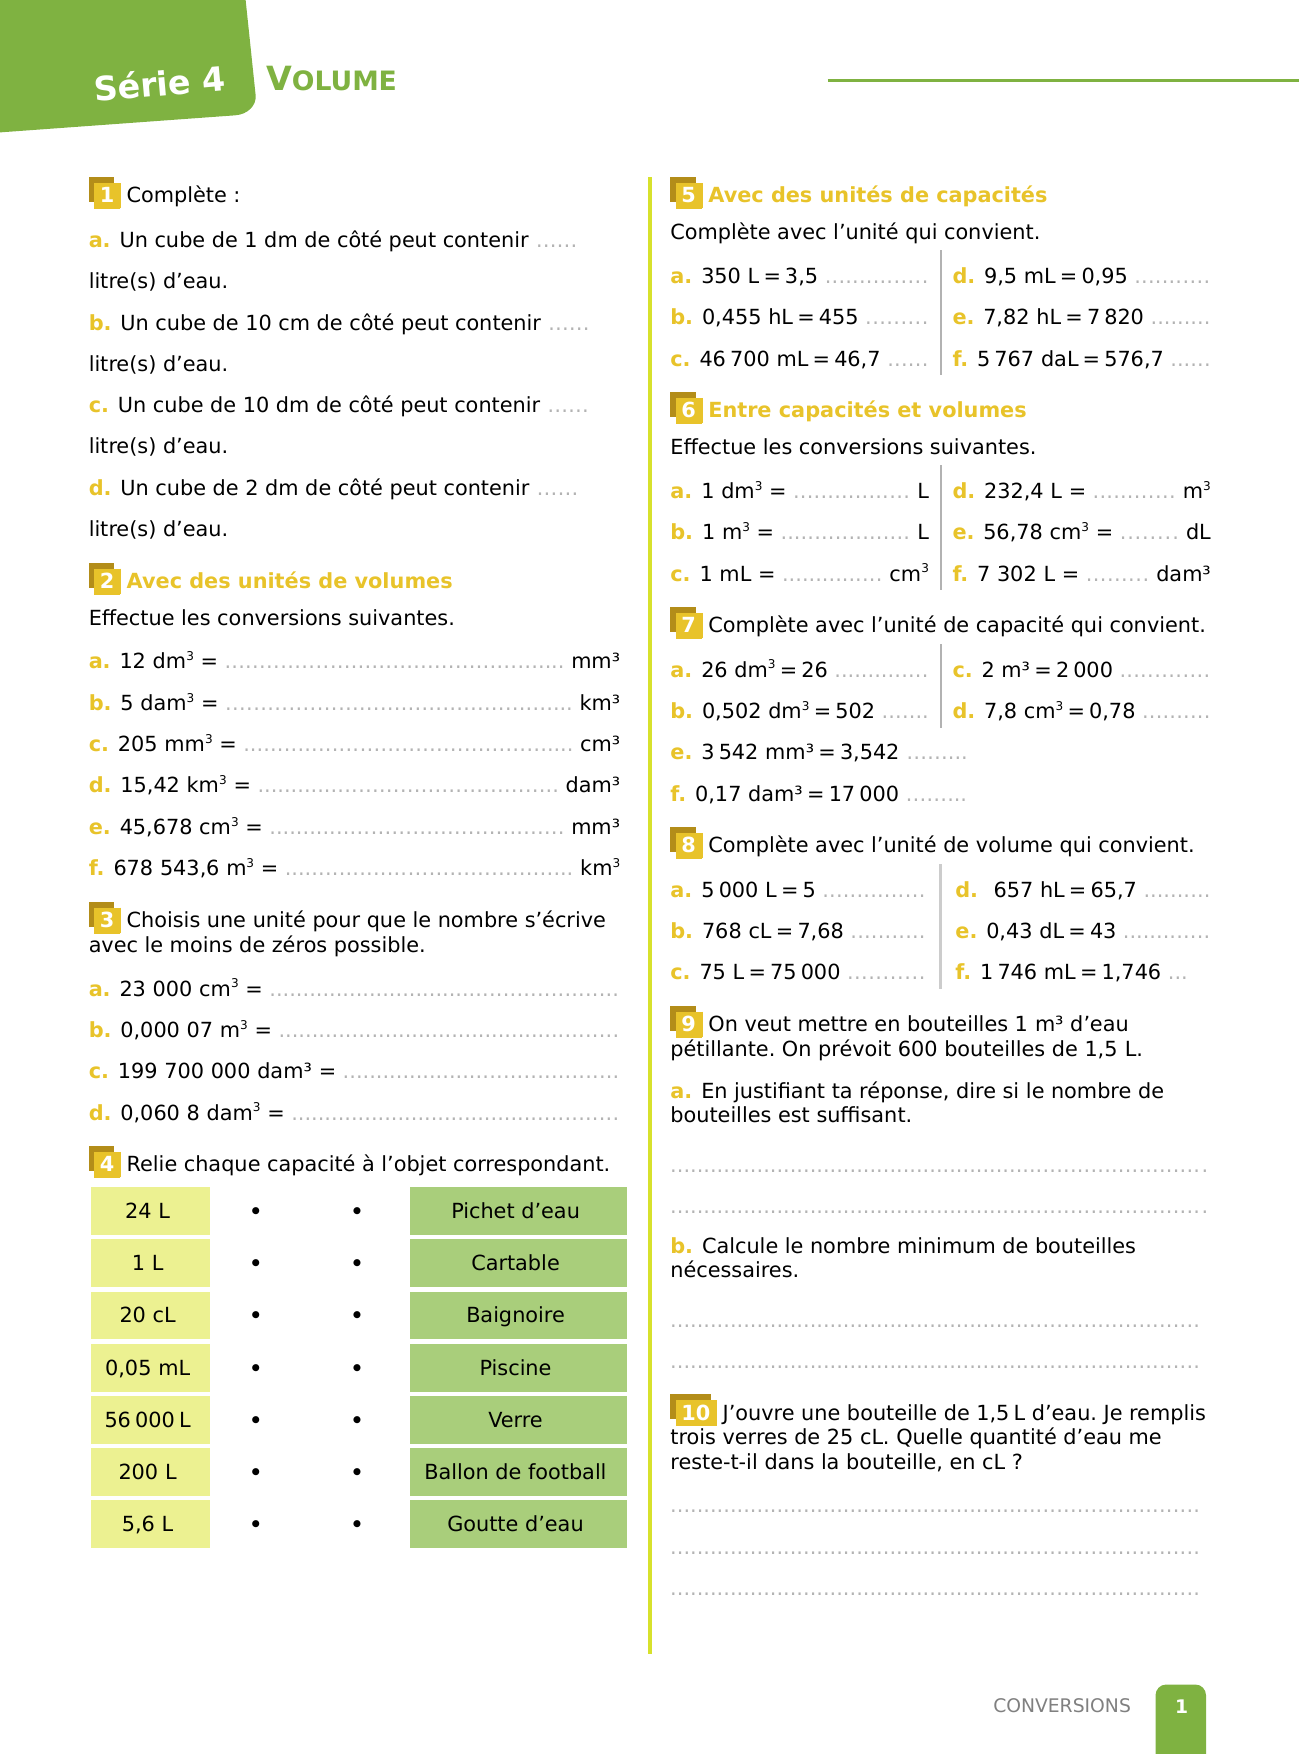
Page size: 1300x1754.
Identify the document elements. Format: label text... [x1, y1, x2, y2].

table_cell Cartable [410, 1239, 627, 1287]
list 5 000 L = 5 [670, 864, 926, 905]
list 3 542 mm³ = 3,542 ……... [670, 727, 1211, 768]
subtitle On veut mettre en bouteilles 1 m³ d’eau pétillante. On prévoit 600 bouteilles de 1,5 L. [670, 1006, 1211, 1061]
table_cell Ballon de football [410, 1448, 627, 1496]
list 657 hL = 65,7 [955, 864, 1211, 905]
list 0,43 dL = 43 [955, 905, 1211, 947]
list 0,060 8 dam3 = [88, 1087, 629, 1128]
list 46 700 mL = 46,7 [670, 333, 929, 374]
list Calcule le nombre minimum de bouteilles nécessaires. [670, 1234, 1211, 1282]
list Un cube de 10 dm de côté peut contenir …… litre(s) d’eau. [88, 379, 629, 462]
list 678 543,6 m3 = …………………... km3 [88, 843, 629, 884]
table_cell 0,05 mL [91, 1344, 210, 1392]
list 2 m³ = 2 000 [952, 644, 1211, 685]
table_header   [214, 1187, 405, 1235]
table_cell 200 L [91, 1448, 210, 1496]
subtitle Complète avec l’unité de capacité qui convient. [696, 607, 1211, 638]
table_cell 5,6 L [91, 1500, 210, 1548]
table_cell Baignoire [410, 1292, 627, 1339]
subtitle J’ouvre une bouteille de 1,5 L d’eau. Je remplis trois verres de 25 cL. Quelle quantité d’eau me reste-t-il dans la bouteille, en cL ? [670, 1394, 1211, 1474]
table_cell   [214, 1292, 405, 1339]
list En justifiant ta réponse, dire si le nombre de bouteilles est suffisant. [670, 1079, 1211, 1127]
list 0,502 dm3 = 502 ... [670, 685, 929, 727]
table_cell   [214, 1344, 405, 1392]
subtitle Avec des unités de capacités [696, 177, 1211, 208]
table_cell   [214, 1396, 405, 1444]
list 350 L = 3,5 [670, 250, 929, 292]
list 56,78 cm3 = dL [952, 507, 1211, 548]
subtitle Entre capacités et volumes [696, 392, 1211, 423]
table_cell   [214, 1239, 405, 1287]
table_cell Piscine [410, 1344, 627, 1392]
list 205 mm3 = ……………………….... cm³ [88, 718, 629, 760]
list Un cube de 1 dm de côté peut contenir …… litre(s) d’eau. [88, 214, 629, 297]
list 768 cL = 7,68 [670, 905, 926, 947]
list 1 dm3 = L [670, 465, 929, 507]
subtitle Relie chaque capacité à l’objet correspondant. [114, 1146, 629, 1177]
list 26 dm3 = 26 [670, 644, 929, 685]
list 75 L = 75 000 [670, 947, 926, 988]
subtitle Avec des unités de volumes [114, 563, 629, 594]
table_header Pichet d’eau [410, 1187, 627, 1235]
list Un cube de 2 dm de côté peut contenir …… litre(s) d’eau. [88, 462, 629, 545]
list 232,4 L = m3 [952, 465, 1211, 507]
list 23 000 cm3 = [88, 963, 629, 1004]
table_cell 1 L [91, 1239, 210, 1287]
subtitle Choisis une unité pour que le nombre s’écrive avec le moins de zéros possible. [88, 902, 629, 957]
table_cell   [214, 1500, 405, 1548]
list 0,17 dam³ = 17 000 ……... [670, 768, 1211, 809]
list 7,82 hL = 7 820 [952, 292, 1211, 333]
list 199 700 000 dam³ = [88, 1046, 629, 1087]
list 0,000 07 m3 = [88, 1004, 629, 1046]
list 7,8 cm3 = 0,78 [952, 685, 1211, 727]
list Un cube de 10 cm de côté peut contenir …… litre(s) d’eau. [88, 297, 629, 379]
table_cell Goutte d’eau [410, 1500, 627, 1548]
list 1 746 mL = 1,746 ... [955, 947, 1211, 988]
list 45,678 cm3 = ………………….…… mm³ [88, 801, 629, 843]
list 7 302 L = dam³ [952, 548, 1211, 589]
list 5 767 daL = 576,7 [952, 333, 1211, 374]
list 5 dam3 = ……………………….…... km³ [88, 677, 629, 718]
list 0,455 hL = 455 [670, 292, 929, 333]
subtitle Complète : [114, 177, 629, 208]
table_header 24 L [91, 1187, 210, 1235]
list 12 dm3 = ………………………….... mm³ [88, 636, 629, 677]
list 1 mL = cm3 [670, 548, 929, 589]
list 9,5 mL = 0,95 [952, 250, 1211, 292]
list 1 m3 = L [670, 507, 929, 548]
subtitle Effectue les conversions suivantes. [670, 435, 1205, 459]
subtitle Complète avec l’unité de volume qui convient. [696, 827, 1211, 858]
table_cell Verre [410, 1396, 627, 1444]
list 15,42 km3 = ……………………….. dam³ [88, 760, 629, 801]
subtitle Effectue les conversions suivantes. [88, 606, 623, 630]
table_cell 56 000 L [91, 1396, 210, 1444]
table_cell 20 cL [91, 1292, 210, 1339]
table_cell   [214, 1448, 405, 1496]
subtitle Complète avec l’unité qui convient. [670, 220, 1205, 244]
